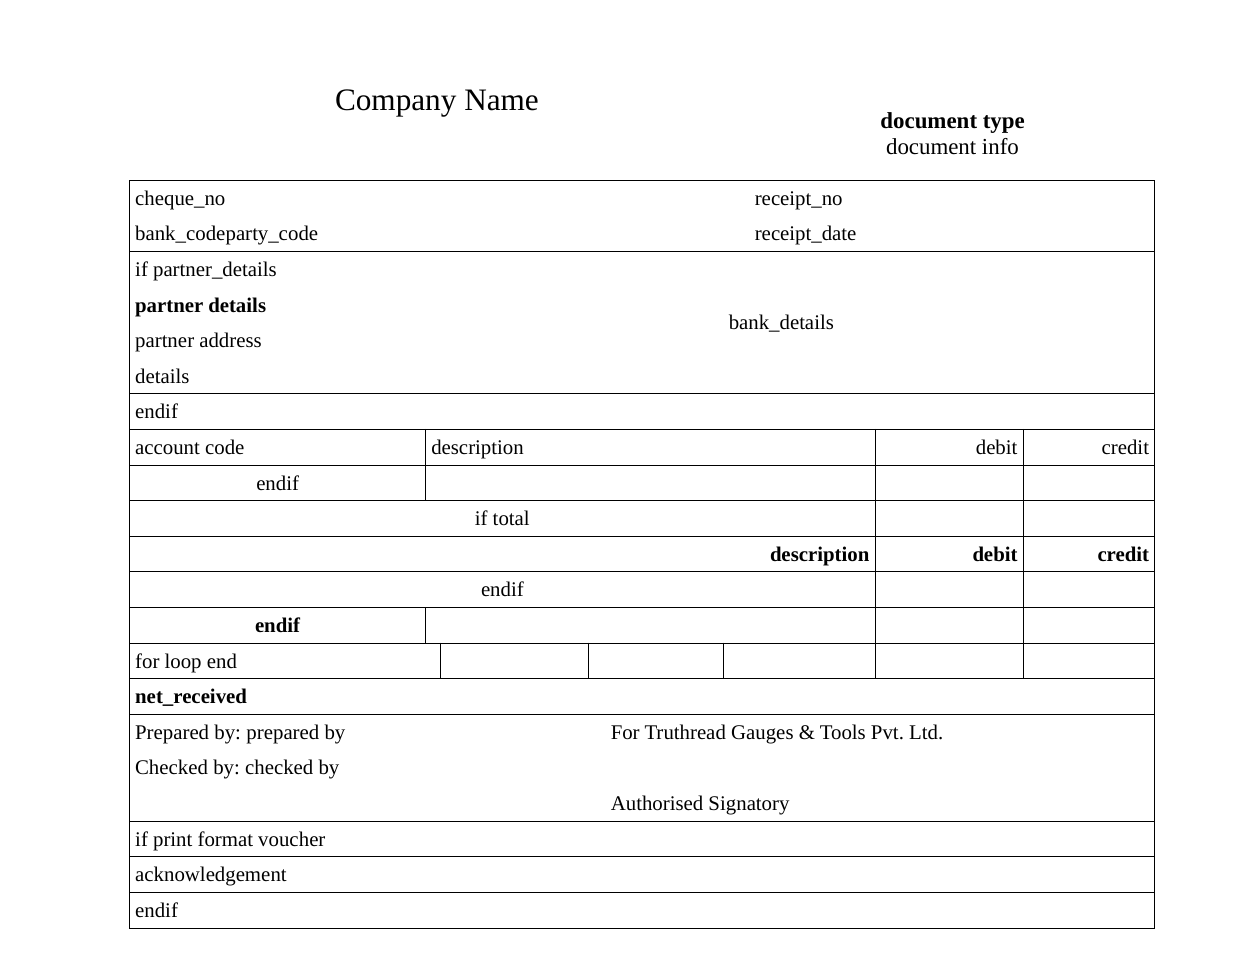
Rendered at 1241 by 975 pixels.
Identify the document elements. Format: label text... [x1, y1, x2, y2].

table_cell [1024, 572, 1154, 607]
table_cell [589, 644, 723, 678]
table_cell details [130, 358, 1154, 393]
table_cell [1024, 608, 1154, 643]
table_cell bank_details [723, 287, 1154, 358]
table_cell endif [130, 893, 605, 927]
table_cell account code [130, 430, 425, 464]
table_cell For Truthread Gauges & Tools Pvt. Ltd. [605, 715, 1154, 749]
table_cell debit [876, 430, 1023, 464]
table_cell debit [876, 537, 1023, 571]
table_cell endif [130, 608, 425, 643]
table_cell [876, 572, 1023, 607]
table_cell [876, 608, 1023, 643]
table_cell if print format voucher [130, 822, 605, 856]
table_cell partner details [130, 287, 723, 322]
table_cell credit [1024, 537, 1154, 571]
table_cell Authorised Signatory [605, 785, 1154, 821]
table_cell [724, 644, 875, 678]
table_cell description [130, 537, 875, 571]
table_cell [1024, 501, 1154, 536]
table_cell [605, 822, 1154, 856]
table_cell [1024, 466, 1154, 500]
table_cell [605, 893, 1154, 927]
table_cell [876, 501, 1023, 536]
table_cell if total [130, 501, 875, 536]
table_cell acknowledgement [130, 857, 1154, 892]
table_cell Prepared by: prepared by [130, 715, 605, 749]
table_cell Checked by: checked by [130, 750, 723, 785]
table_cell if partner_details [130, 252, 1154, 287]
table_cell endif [130, 466, 425, 500]
table_cell [876, 644, 1023, 678]
table_cell for loop end [130, 644, 440, 678]
table_cell [426, 466, 875, 500]
table_cell description [426, 430, 875, 464]
table_cell bank_codeparty_code [130, 216, 749, 251]
table_cell [130, 785, 605, 821]
table_cell receipt_date [749, 216, 1154, 251]
table_cell credit [1024, 430, 1154, 464]
table_cell partner address [130, 322, 723, 358]
table_cell [876, 466, 1023, 500]
table_cell [441, 644, 588, 678]
table_cell [426, 608, 875, 643]
table_cell [723, 750, 1154, 785]
table_cell endif [130, 394, 1154, 429]
table_cell net_received [130, 679, 1154, 714]
table_cell endif [130, 572, 875, 607]
table_header receipt_no [749, 181, 1154, 216]
table_header cheque_no [130, 181, 749, 216]
table_cell [1024, 644, 1154, 678]
